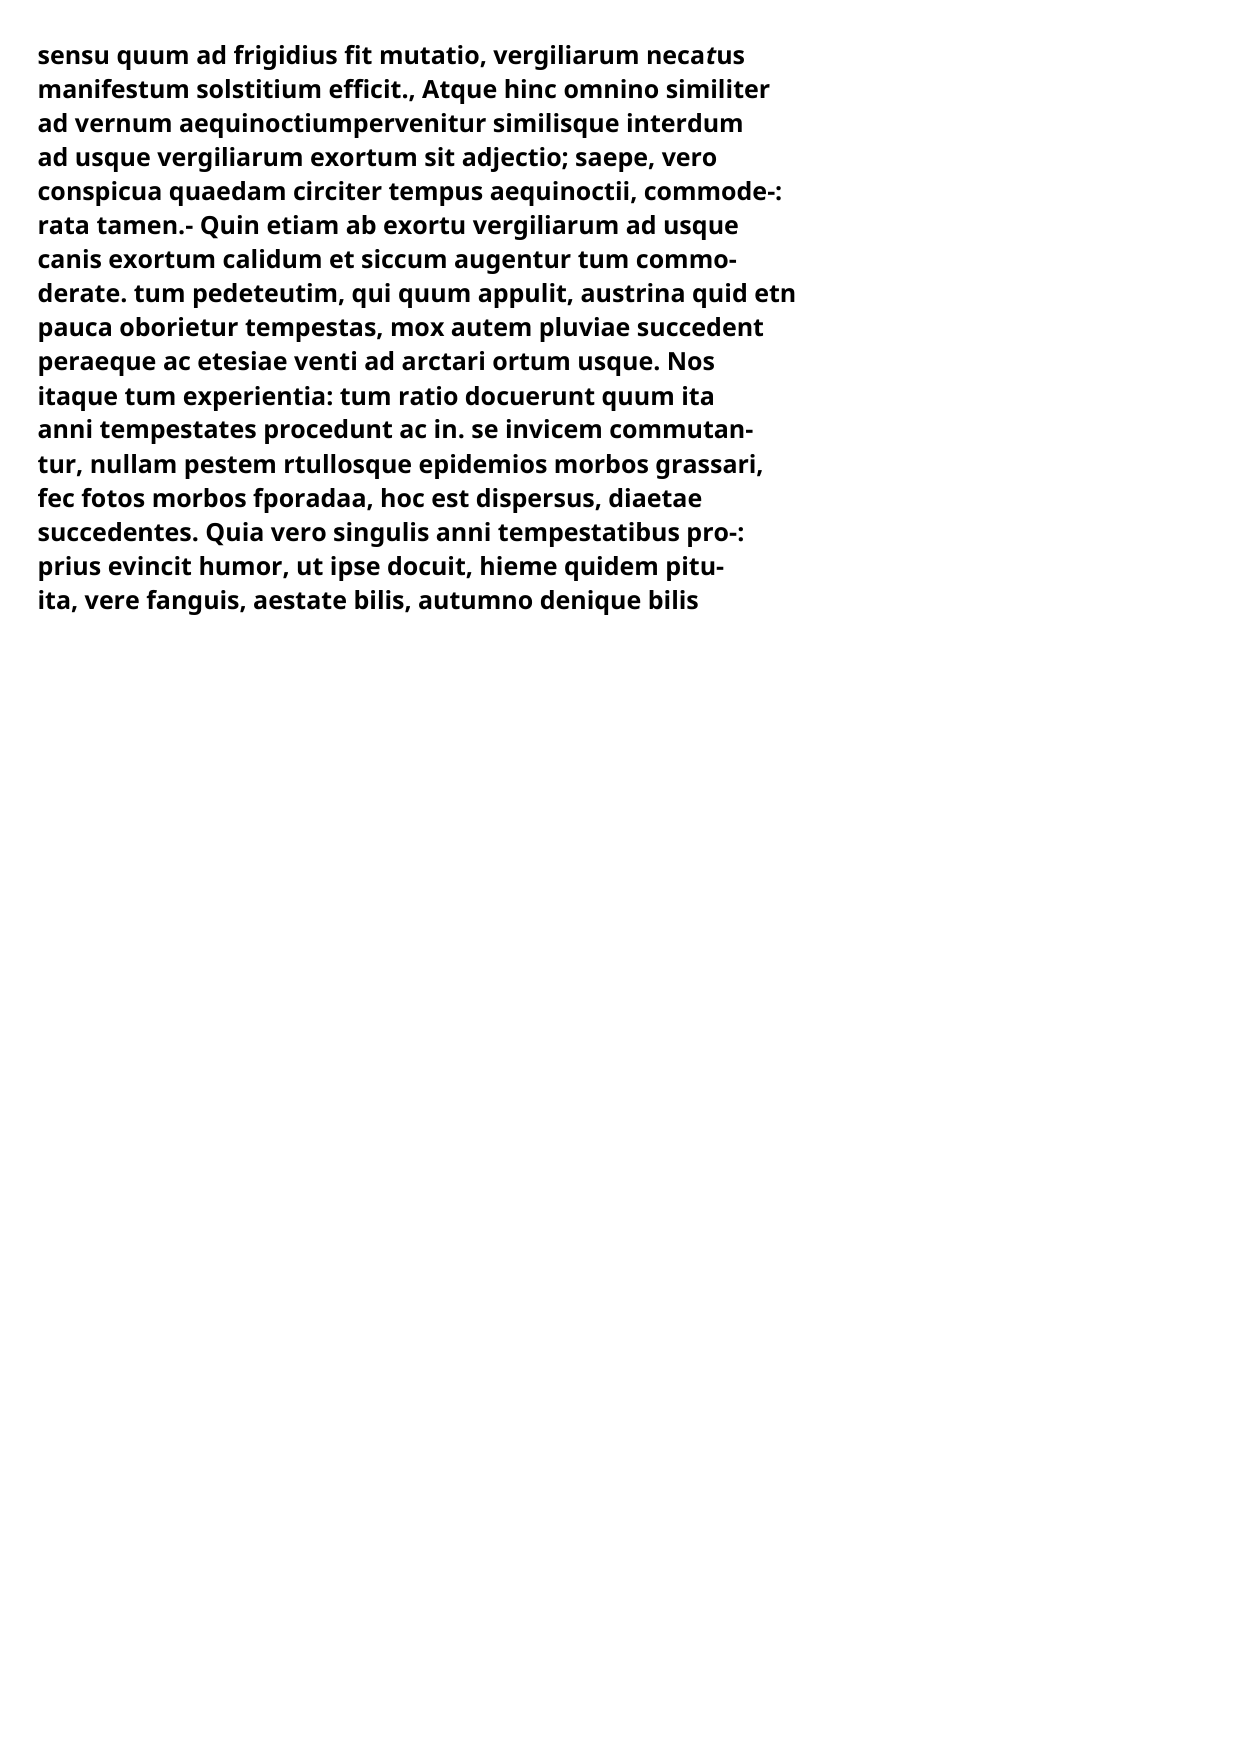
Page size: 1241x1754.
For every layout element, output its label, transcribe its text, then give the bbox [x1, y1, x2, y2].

text sensu quum ad frigidius fit mutatio, vergiliarum necatus manifestum solstitium efficit., Atque hinc omnino similiter ad vernum aequinoctiumpervenitur similisque interdum ad usque vergiliarum exortum sit adjectio; saepe, vero conspicua quaedam circiter tempus aequinoctii, commode-: rata tamen.- Quin etiam ab exortu vergiliarum ad usque canis exortum calidum et siccum augentur tum commo- derate. tum pedeteutim, qui quum appulit, austrina quid etn pauca oborietur tempestas, mox autem pluviae succedent peraeque ac etesiae venti ad arctari ortum usque. Nos itaque tum experientia: tum ratio docuerunt quum ita anni tempestates procedunt ac in. se invicem commutan- tur, nullam pestem rtullosque epidemios morbos grassari, fec fotos morbos fporadaa, hoc est dispersus, diaetae succedentes. Quia vero singulis anni tempestatibus pro-: prius evincit humor, ut ipse docuit, hieme quidem pitu- ita, vere fanguis, aestate bilis, autumno denique bilis [37, 37, 1203, 617]
